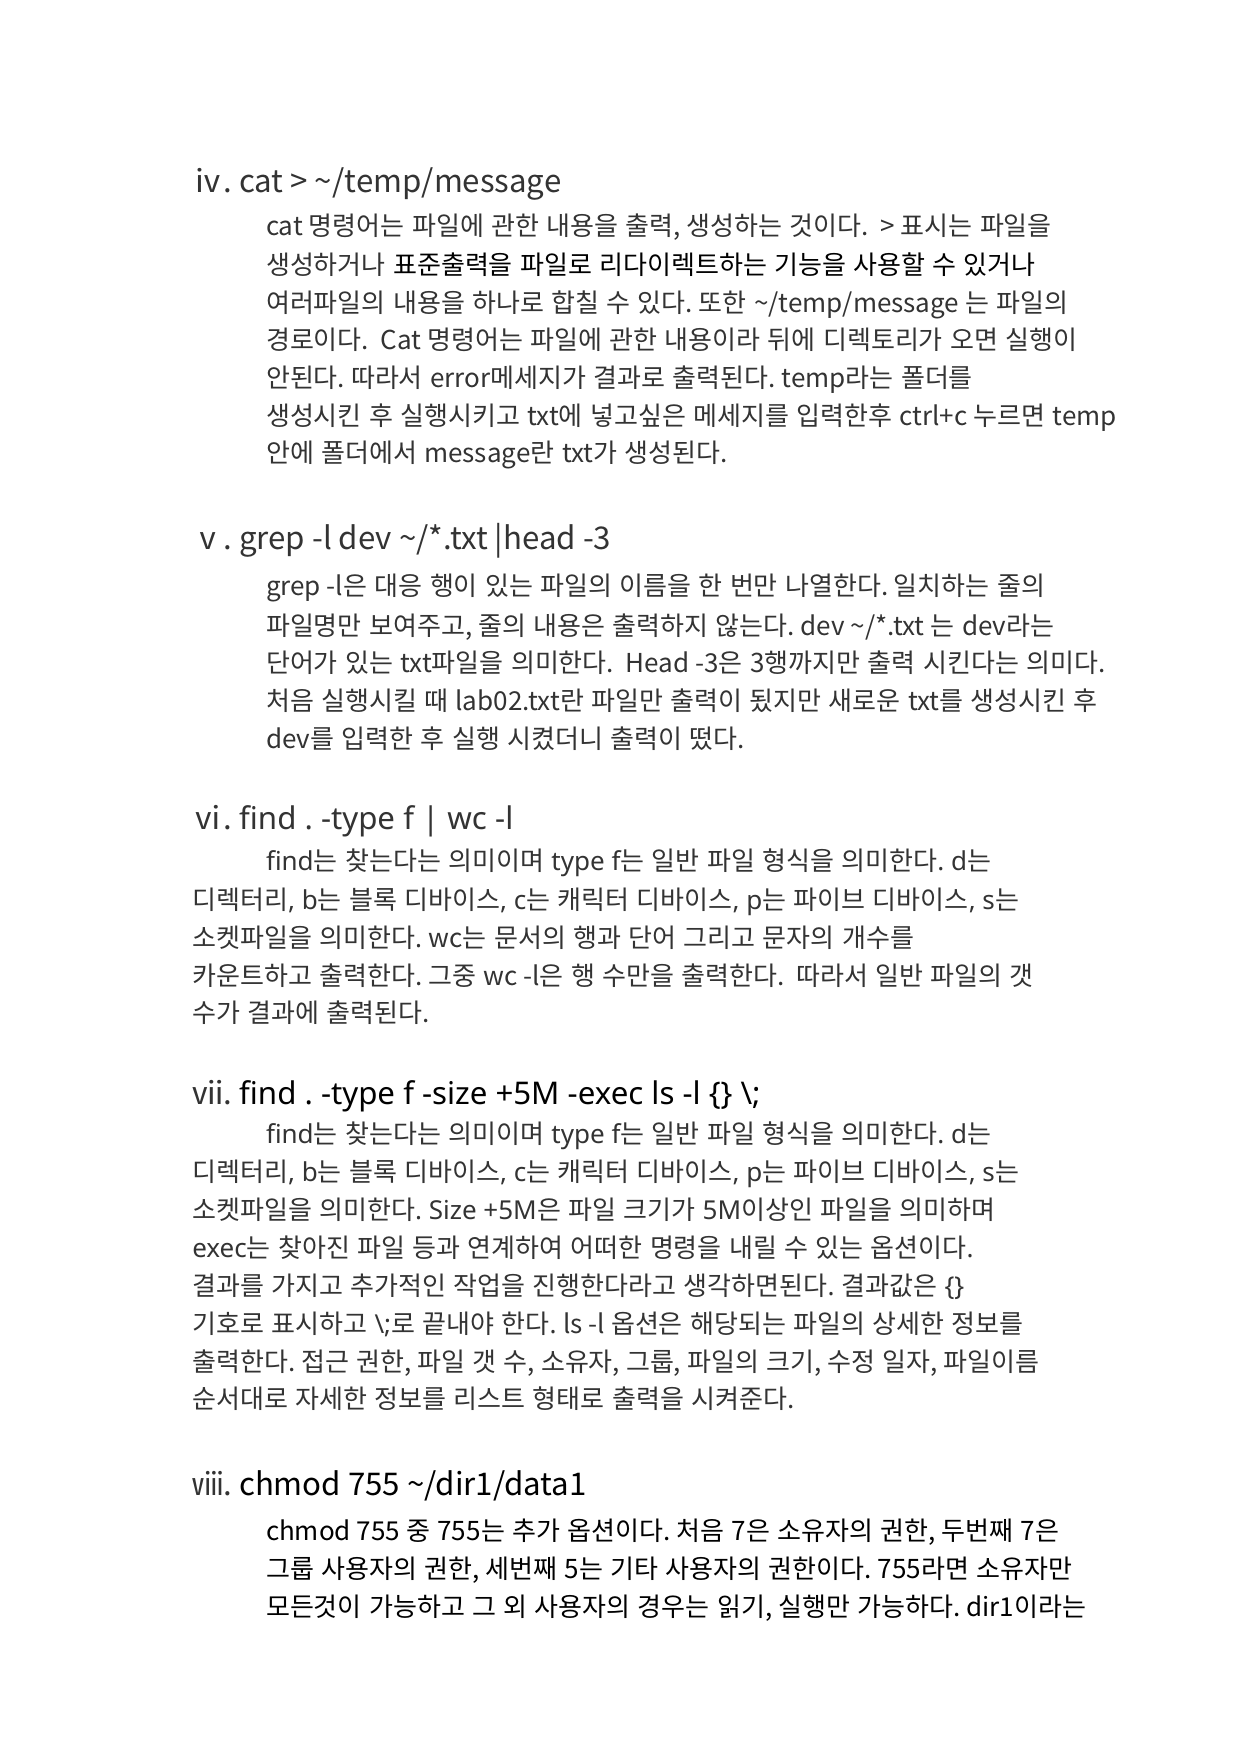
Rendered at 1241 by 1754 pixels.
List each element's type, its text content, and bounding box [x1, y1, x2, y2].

text ⅶ. find . -type f -size +5M -exec ls -l {} \; [118, 1068, 1122, 1113]
text find는 찾는다는 의미이며 type f는 일반 파일 형식을 의미한다. d는 디렉터리, b는 블록 디바이스, c는 캐릭터 디바이스, p는 파이브 디바이스, s는 소켓파일을 의미한다. Size +5M은 파일 크기가 5M이상인 파일을 의미하며 exec는 찾아진 파일 등과 연계하여 어떠한 명령을 내릴 수 있는 옵션이다. 결과를 가지고 추가적인 작업을 진행한다라고 생각하면된다. 결과값은 {} 기호로 표시하고 \;로 끝내야 한다. ls -l 옵션은 해당되는 파일의 상세한 정보를 출력한다. 접근 권한, 파일 갯 수, 소유자, 그룹, 파일의 크기, 수정 일자, 파일이름 순서대로 자세한 정보를 리스트 형태로 출력을 시켜준다. [118, 1113, 1122, 1416]
text find는 찾는다는 의미이며 type f는 일반 파일 형식을 의미한다. d는 디렉터리, b는 블록 디바이스, c는 캐릭터 디바이스, p는 파이브 디바이스, s는 소켓파일을 의미한다. wc는 문서의 행과 단어 그리고 문자의 개수를 카운트하고 출력한다. 그중 wc -l은 행 수만을 출력한다. 따라서 일반 파일의 갯 수가 결과에 출력된다. [118, 839, 1122, 1030]
text grep -l은 대응 행이 있는 파일의 이름을 한 번만 나열한다. 일치하는 줄의 파일명만 보여주고, 줄의 내용은 출력하지 않는다. dev ~/*.txt 는 dev라는 단어가 있는 txt파일을 의미한다. Head -3은 3행까지만 출력 시킨다는 의미다. 처음 실행시킬 때 lab02.txt란 파일만 출력이 됬지만 새로운 txt를 생성시킨 후 dev를 입력한 후 실행 시켰더니 출력이 떴다. [118, 559, 1122, 756]
text cat 명령어는 파일에 관한 내용을 출력, 생성하는 것이다. > 표시는 파일을 생성하거나 표준출력을 파일로 리다이렉트하는 기능을 사용할 수 있거나 여러파일의 내용을 하나로 합칠 수 있다. 또한 ~/temp/message 는 파일의 경로이다. Cat 명령어는 파일에 관한 내용이라 뒤에 디렉토리가 오면 실행이 안된다. 따라서 error메세지가 결과로 출력된다. temp라는 폴더를 생성시킨 후 실행시키고 txt에 넣고싶은 메세지를 입력한후 ctrl+c 누르면 temp 안에 폴더에서 message란 txt가 생성된다. [118, 201, 1122, 470]
text ⅵ. find . -type f | wc -l [118, 793, 1122, 839]
text ⅳ. cat > ~/temp/message [118, 156, 1122, 201]
text chmod 755 중 755는 추가 옵션이다. 처음 7은 소유자의 권한, 두번째 7은 그룹 사용자의 권한, 세번째 5는 기타 사용자의 권한이다. 755라면 소유자만 모든것이 가능하고 그 외 사용자의 경우는 읽기, 실행만 가능하다. dir1이라는 [118, 1506, 1122, 1624]
text ⅴ. grep -l dev ~/*.txt |head -3 [118, 508, 1122, 559]
text ⅷ. chmod 755 ~/dir1/data1 [118, 1454, 1122, 1506]
